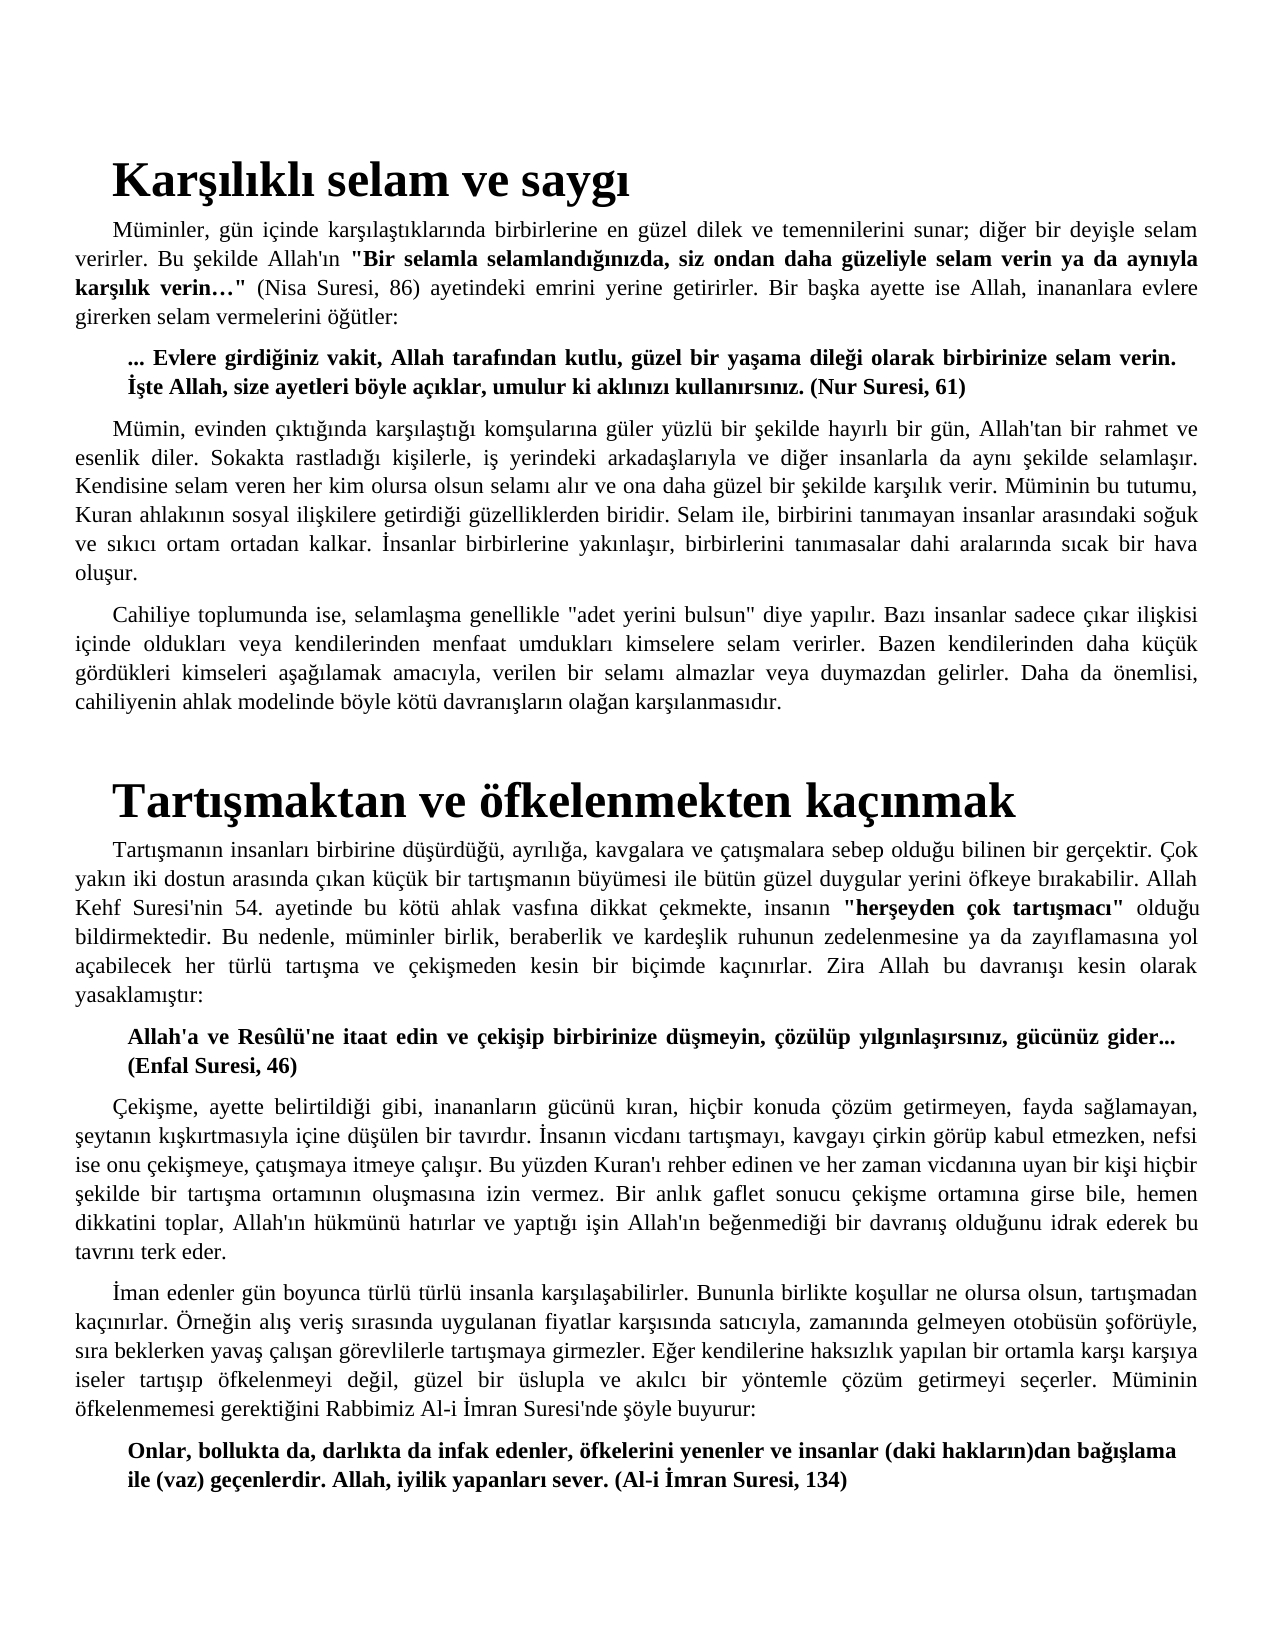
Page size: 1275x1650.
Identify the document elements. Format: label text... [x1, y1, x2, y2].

text Cahiliye toplumunda ise, selamlaşma genellikle "adet yerini bulsun" diye yapılır. Bazı insanlar sadece çıkar ilişkisi içinde oldukları veya kendilerinden menfaat umdukları kimselere selam verirler. Bazen kendilerinden daha küçük gördükleri kimseleri aşağılamak amacıyla, verilen bir selamı almazlar veya duymazdan gelirler. Daha da önemlisi, cahiliyenin ahlak modelinde böyle kötü davranışların olağan karşılanmasıdır. [75, 601, 1200, 714]
text Tartışmanın insanları birbirine düşürdüğü, ayrılığa, kavgalara ve çatışmalara sebep olduğu bilinen bir gerçektir. Çok yakın iki dostun arasında çıkan küçük bir tartışmanın büyümesi ile bütün güzel duygular yerini öfkeye bırakabilir. Allah Kehf Suresi'nin 54. ayetinde bu kötü ahlak vasfına dikkat çekmekte, insanın "herşeyden çok tartışmacı" olduğu bildirmektedir. Bu nedenle, müminler birlik, beraberlik ve kardeşlik ruhunun zedelenmesine ya da zayıflamasına yol açabilecek her türlü tartışma ve çekişmeden kesin bir biçimde kaçınırlar. Zira Allah bu davranışı kesin olarak yasaklamıştır: [75, 836, 1200, 1008]
text İman edenler gün boyunca türlü türlü insanla karşılaşabilirler. Bununla birlikte koşullar ne olursa olsun, tartışmadan kaçınırlar. Örneğin alış veriş sırasında uygulanan fiyatlar karşısında satıcıyla, zamanında gelmeyen otobüsün şoförüyle, sıra beklerken yavaş çalışan görevlilerle tartışmaya girmezler. Eğer kendilerine haksızlık yapılan bir ortamla karşı karşıya iseler tartışıp öfkelenmeyi değil, güzel bir üslupla ve akılcı bir yöntemle çözüm getirmeyi seçerler. Müminin öfkelenmemesi gerektiğini Rabbimiz Al-i İmran Suresi'nde şöyle buyurur: [75, 1279, 1200, 1422]
text Mümin, evinden çıktığında karşılaştığı komşularına güler yüzlü bir şekilde hayırlı bir gün, Allah'tan bir rahmet ve esenlik diler. Sokakta rastladığı kişilerle, iş yerindeki arkadaşlarıyla ve diğer insanlarla da aynı şekilde selamlaşır. Kendisine selam veren her kim olursa olsun selamı alır ve ona daha güzel bir şekilde karşılık verir. Müminin bu tutumu, Kuran ahlakının sosyal ilişkilere getirdiği güzelliklerden biridir. Selam ile, birbirini tanımayan insanlar arasındaki soğuk ve sıkıcı ortam ortadan kalkar. İnsanlar birbirlerine yakınlaşır, birbirlerini tanımasalar dahi aralarında sıcak bir hava oluşur. [75, 414, 1200, 586]
subtitle Tartışmaktan ve öfkelenmekten kaçınmak [112, 771, 1200, 828]
text Allah'a ve Resûlü'ne itaat edin ve çekişip birbirinize düşmeyin, çözülüp yılgınlaşırsınız, gücünüz gider... (Enfal Suresi, 46) [127, 1023, 1177, 1078]
text Onlar, bollukta da, darlıkta da infak edenler, öfkelerini yenenler ve insanlar (daki hakların)dan bağışlama ile (vaz) geçenlerdir. Allah, iyilik yapanları sever. (Al-i İmran Suresi, 134) [127, 1437, 1177, 1492]
text ... Evlere girdiğiniz vakit, Allah tarafından kutlu, güzel bir yaşama dileği olarak birbirinize selam verin. İşte Allah, size ayetleri böyle açıklar, umulur ki aklınızı kullanırsınız. (Nur Suresi, 61) [127, 344, 1177, 399]
text Müminler, gün içinde karşılaştıklarında birbirlerine en güzel dilek ve temennilerini sunar; diğer bir deyişle selam verirler. Bu şekilde Allah'ın "Bir selamla selamlandığınızda, siz ondan daha güzeliyle selam verin ya da aynıyla karşılık verin…" (Nisa Suresi, 86) ayetindeki emrini yerine getirirler. Bir başka ayette ise Allah, inananlara evlere girerken selam vermelerini öğütler: [75, 216, 1200, 329]
subtitle Karşılıklı selam ve saygı [112, 150, 1200, 207]
text Çekişme, ayette belirtildiği gibi, inananların gücünü kıran, hiçbir konuda çözüm getirmeyen, fayda sağlamayan, şeytanın kışkırtmasıyla içine düşülen bir tavırdır. İnsanın vicdanı tartışmayı, kavgayı çirkin görüp kabul etmezken, nefsi ise onu çekişmeye, çatışmaya itmeye çalışır. Bu yüzden Kuran'ı rehber edinen ve her zaman vicdanına uyan bir kişi hiçbir şekilde bir tartışma ortamının oluşmasına izin vermez. Bir anlık gaflet sonucu çekişme ortamına girse bile, hemen dikkatini toplar, Allah'ın hükmünü hatırlar ve yaptığı işin Allah'ın beğenmediği bir davranış olduğunu idrak ederek bu tavrını terk eder. [75, 1093, 1200, 1264]
